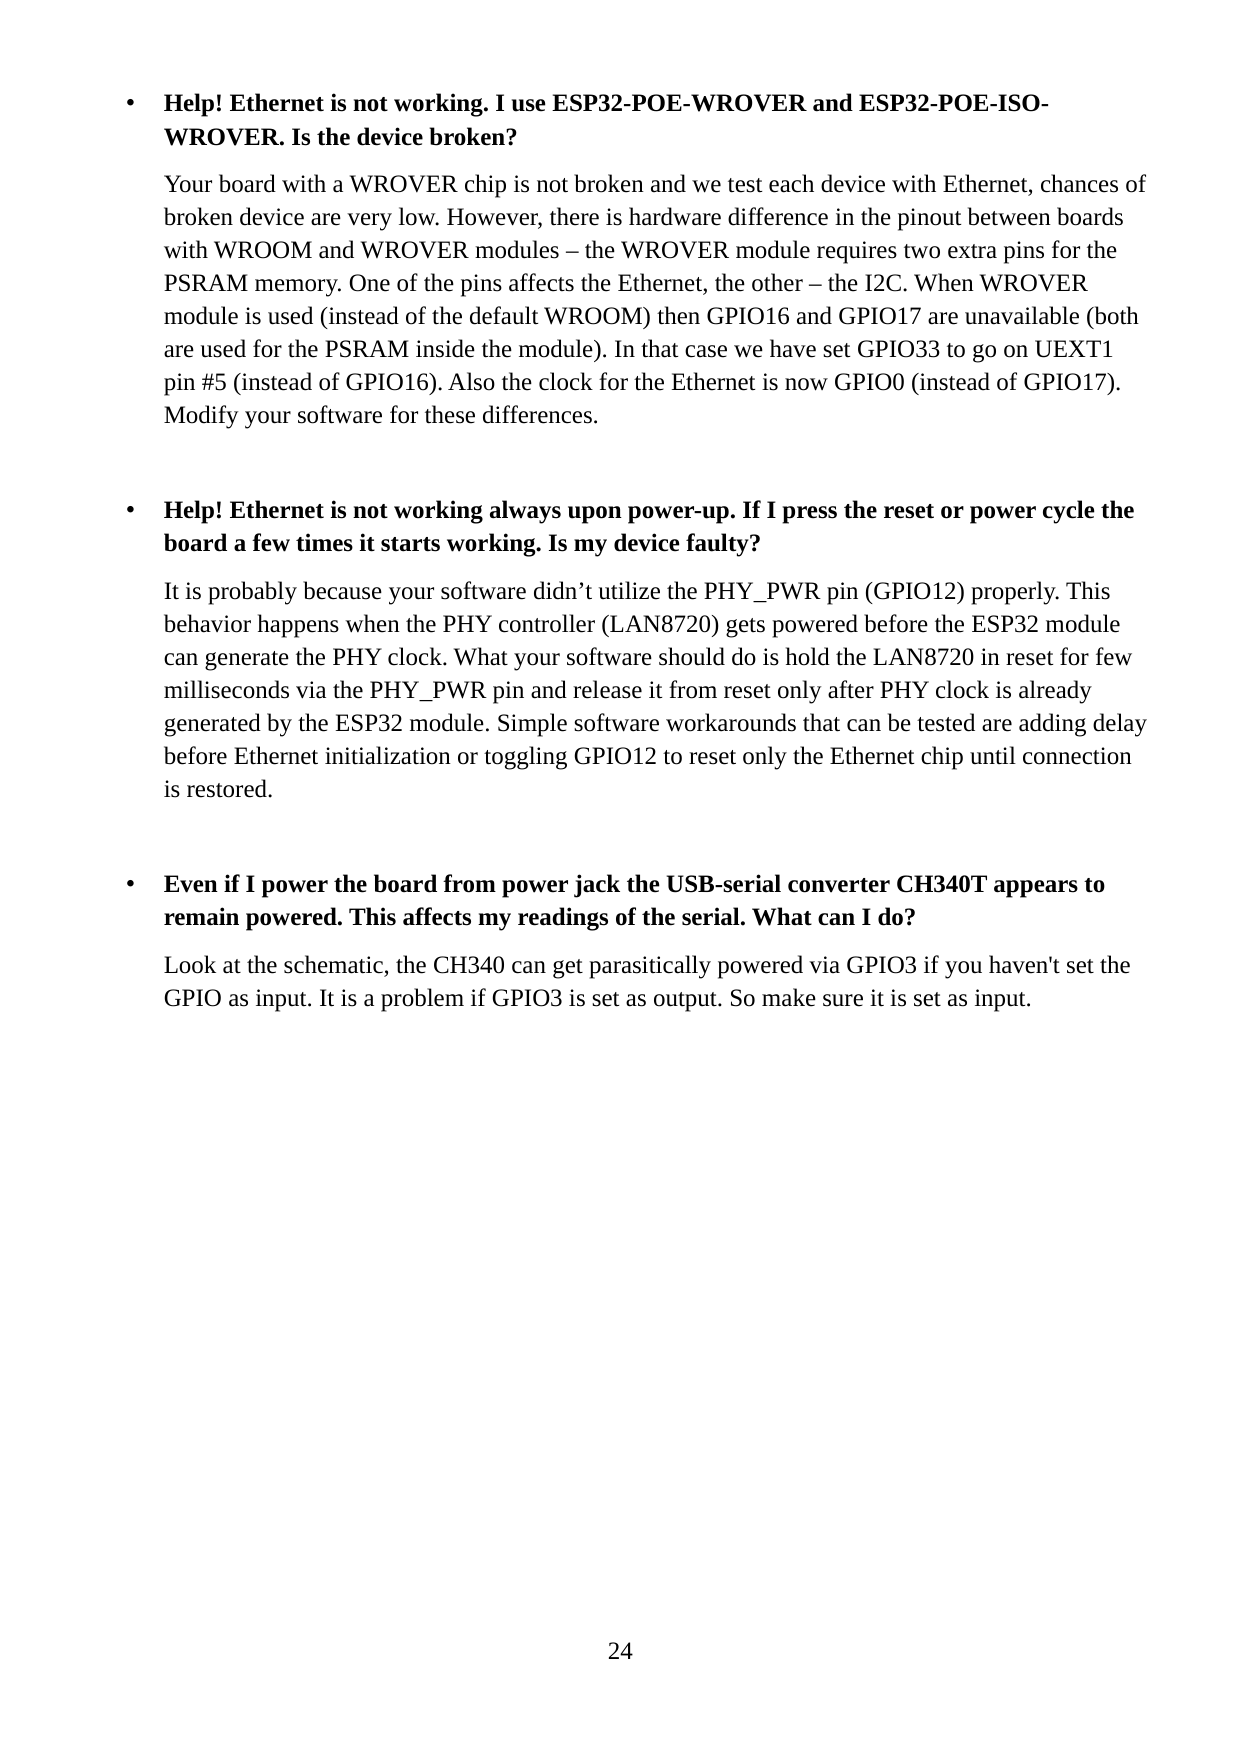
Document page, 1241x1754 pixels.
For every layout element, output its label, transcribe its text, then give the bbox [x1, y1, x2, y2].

list Help! Ethernet is not working always upon power-up. If I press the reset or power cycle the board a few times it starts working. Is my device faulty? [126, 496, 1152, 557]
list It is probably because your software didn’t utilize the PHY_PWR pin (GPIO12) properly. This behavior happens when the PHY controller (LAN8720) gets powered before the ESP32 module can generate the PHY clock. What your software should do is hold the LAN8720 in reset for few milliseconds via the PHY_PWR pin and release it from reset only after PHY clock is already generated by the ESP32 module. Simple software workarounds that can be tested are adding delay before Ethernet initialization or toggling GPIO12 to reset only the Ethernet chip until connection is restored. [126, 576, 1152, 803]
list Help! Ethernet is not working. I use ESP32-POE-WROVER and ESP32-POE-ISO-WROVER. Is the device broken? [126, 88, 1152, 150]
list Look at the schematic, the CH340 can get parasitically powered via GPIO3 if you haven't set the GPIO as input. It is a problem if GPIO3 is set as output. So make sure it is set as input. [126, 950, 1152, 1012]
list Even if I power the board from power jack the USB-serial converter CH340T appears to remain powered. This affects my readings of the serial. What can I do? [126, 869, 1152, 931]
list Your board with a WROVER chip is not broken and we test each device with Ethernet, chances of broken device are very low. However, there is hardware difference in the pinout between boards with WROOM and WROVER modules – the WROVER module requires two extra pins for the PSRAM memory. One of the pins affects the Ethernet, the other – the I2C. When WROVER module is used (instead of the default WROOM) then GPIO16 and GPIO17 are unavailable (both are used for the PSRAM inside the module). In that case we have set GPIO33 to go on UEXT1 pin #5 (instead of GPIO16). Also the clock for the Ethernet is now GPIO0 (instead of GPIO17). Modify your software for these differences. [126, 169, 1152, 429]
